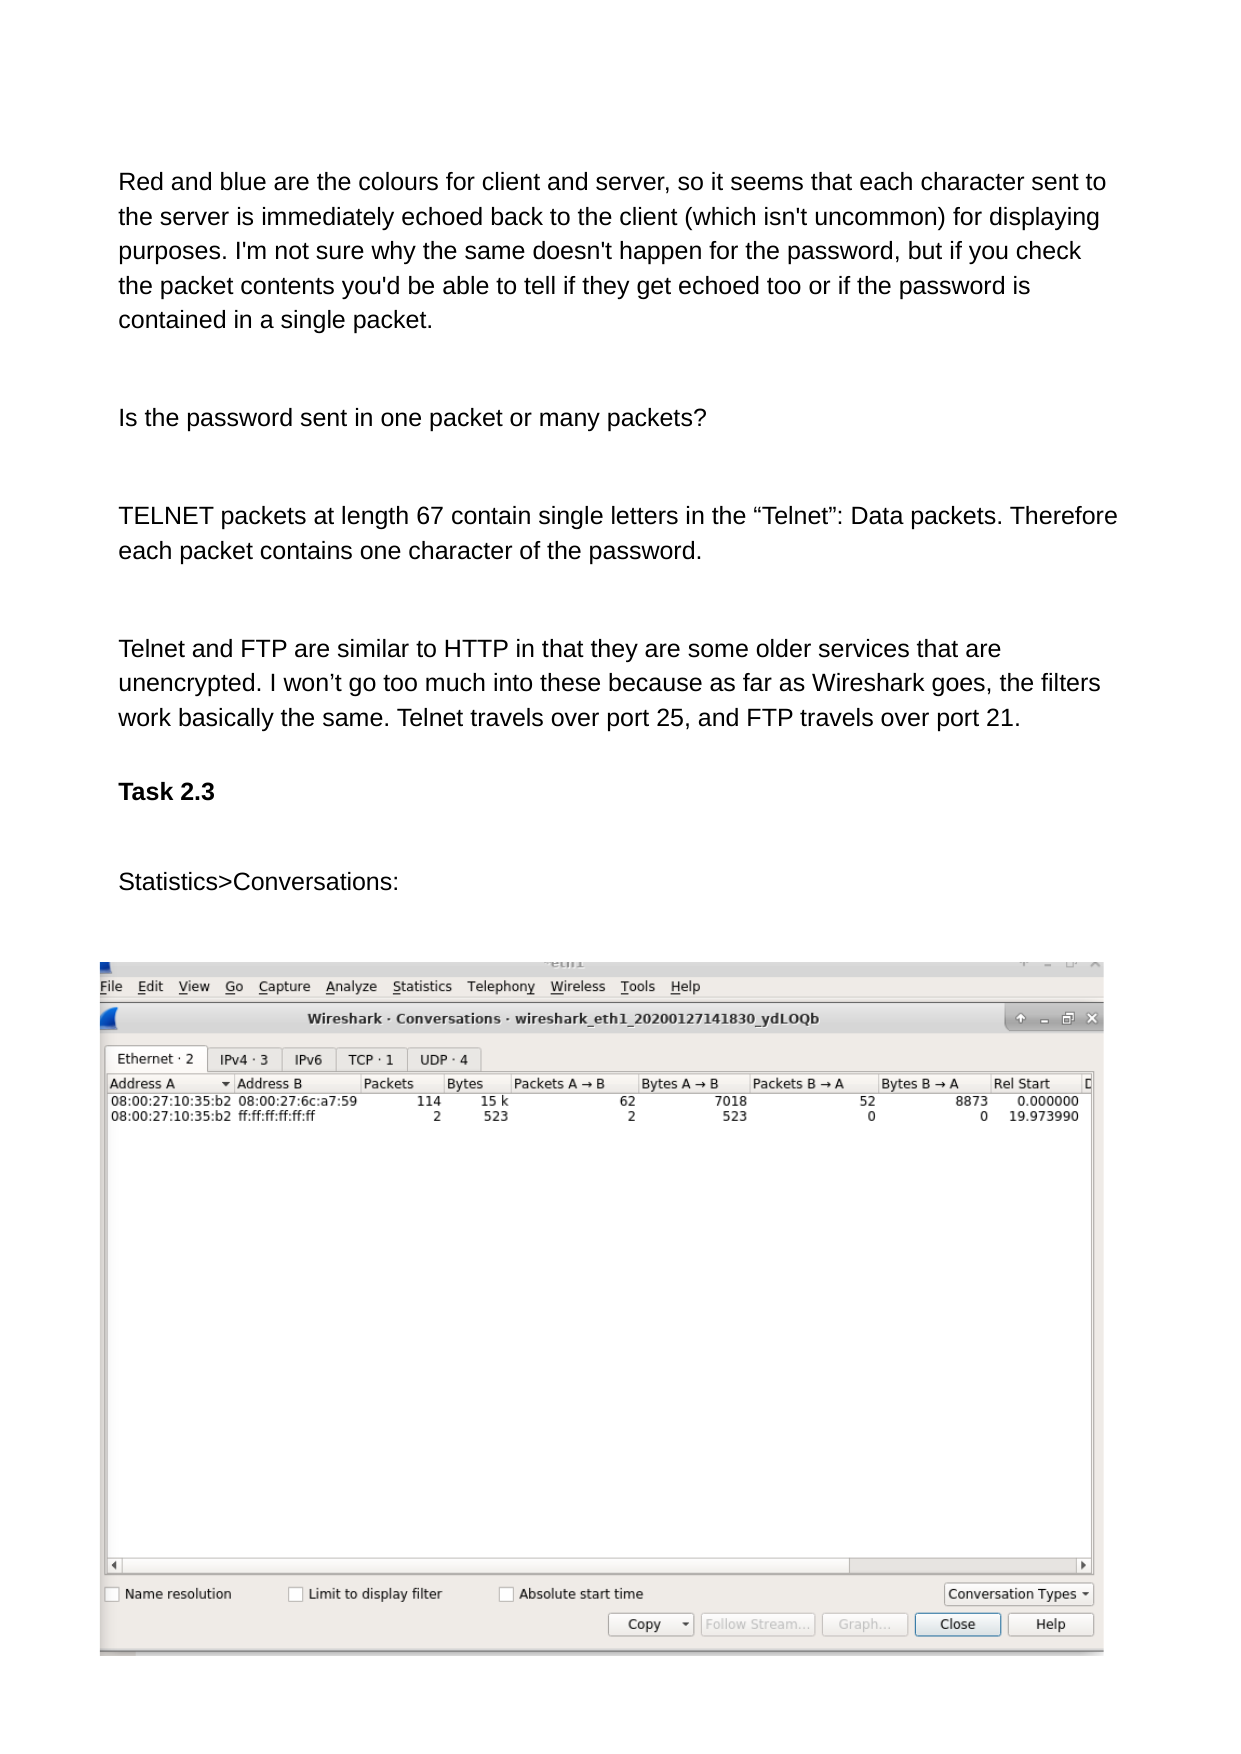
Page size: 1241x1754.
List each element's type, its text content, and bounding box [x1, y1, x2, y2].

text Is the password sent in one packet or many packets? [118, 403, 1122, 432]
text Red and blue are the colours for client and server, so it seems that each character sent to the server is immediately echoed back to the client (which isn't uncommon) for displaying purposes. I'm not sure why the same doesn't happen for the password, but if you check the packet contents you'd be able to tell if they get echoed too or if the password is contained in a single packet. [118, 167, 1122, 334]
picture [99, 962, 1104, 1656]
text TELNET packets at length 67 contain single letters in the “Telnet”: Data packets. Therefore each packet contains one character of the password. [118, 501, 1122, 564]
subtitle Task 2.3 [118, 777, 1122, 806]
text Telnet and FTP are similar to HTTP in that they are some older services that are unencrypted. I won’t go too much into these because as far as Wireshark goes, the filters work basically the same. Telnet travels over port 25, and FTP travels over port 21. [118, 634, 1122, 732]
text Statistics>Conversations: [118, 867, 1122, 896]
